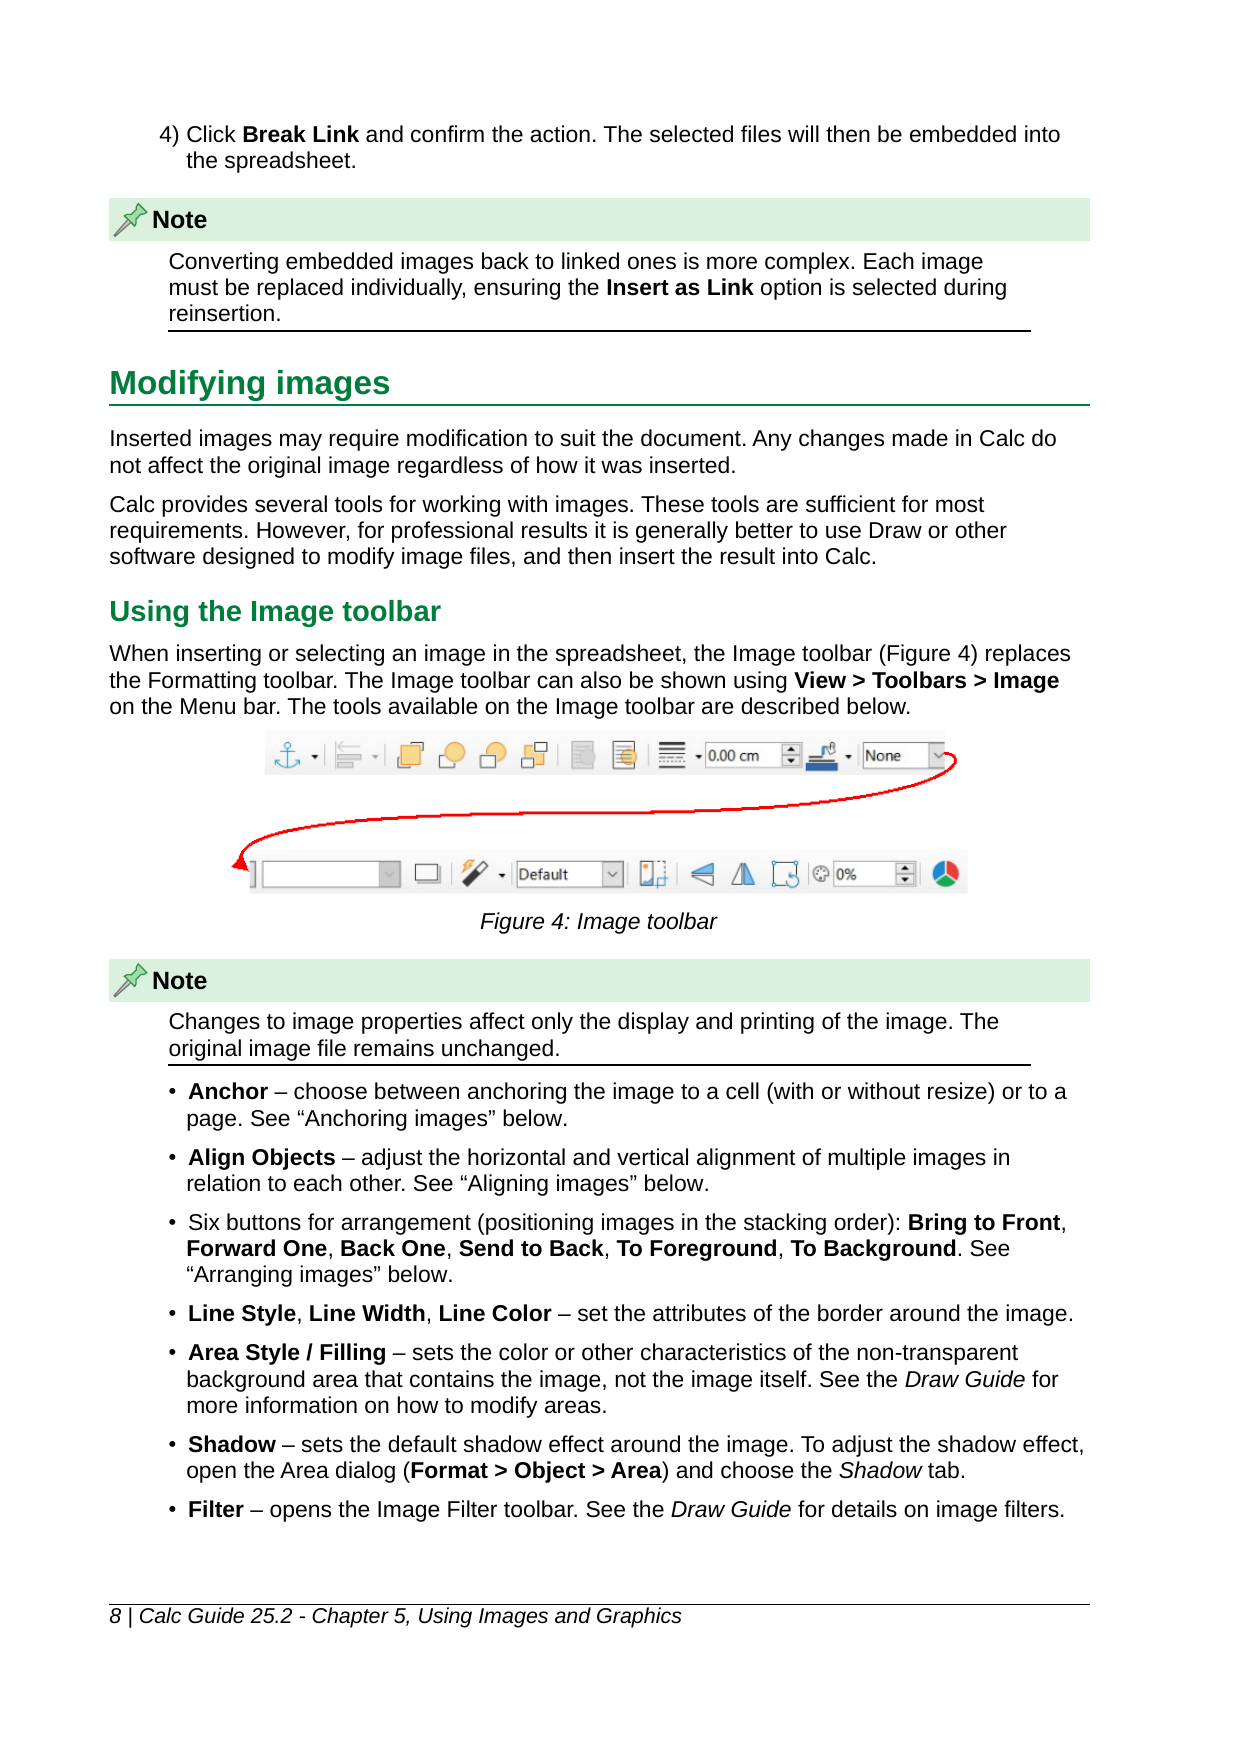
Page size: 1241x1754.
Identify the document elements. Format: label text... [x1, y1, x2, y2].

subtitle Note [109, 959, 1090, 1002]
text Changes to image properties affect only the display and printing of the image. The original image file remains unchanged. [168, 1008, 1031, 1064]
list Click Break Link and confirm the action. The selected files will then be embedded into the spreadsheet. [186, 121, 1090, 174]
subtitle Note [109, 198, 1090, 241]
list Align Objects – adjust the horizontal and vertical alignment of multiple images in relation to each other. See “Aligning images” below. [168, 1143, 1090, 1196]
text Inserted images may require modification to suit the document. Any changes made in Calc do not affect the original image regardless of how it was inserted. [109, 425, 1090, 478]
list Shadow – sets the default shadow effect around the image. To adjust the shadow effect, open the Area dialog (Format > Object > Area) and choose the Shadow tab. [168, 1431, 1090, 1483]
list Filter – opens the Image Filter toolbar. See the Draw Guide for details on image filters. [168, 1496, 1090, 1522]
list Area Style / Filling – sets the color or other characteristics of the non-transparent background area that contains the image, not the image itself. See the Draw Guide for more information on how to modify areas. [168, 1339, 1090, 1418]
text Calc provides several tools for working with images. These tools are sufficient for most requirements. However, for professional results it is generally better to use Draw or other software designed to modify image files, and then insert the result into Calc. [109, 491, 1090, 569]
list When inserting or selecting an image in the spreadsheet, the Image toolbar (Figure 4) replaces the Formatting toolbar. The Image toolbar can also be shown using View > Toolbars > Image on the Menu bar. The tools available on the Image toolbar are described below. [109, 640, 1090, 719]
list Anchor – choose between anchoring the image to a cell (with or without resize) or to a page. See “Anchoring images” below. [168, 1078, 1090, 1131]
list Line Style, Line Width, Line Color – set the attributes of the border around the image. [168, 1300, 1090, 1327]
subtitle Modifying images [109, 363, 1090, 404]
list Six buttons for arrangement (positioning images in the stacking order): Bring to Front, Forward One, Back One, Send to Back, To Foreground, To Background. See “Arranging images” below. [168, 1209, 1090, 1288]
text Converting embedded images back to linked ones is more complex. Each image must be replaced individually, ensuring the Insert as Link option is selected during reinsertion. [168, 248, 1031, 330]
subtitle Using the Image toolbar [109, 594, 1090, 628]
picture [231, 731, 968, 896]
text Figure 4: Image toolbar [231, 908, 968, 934]
